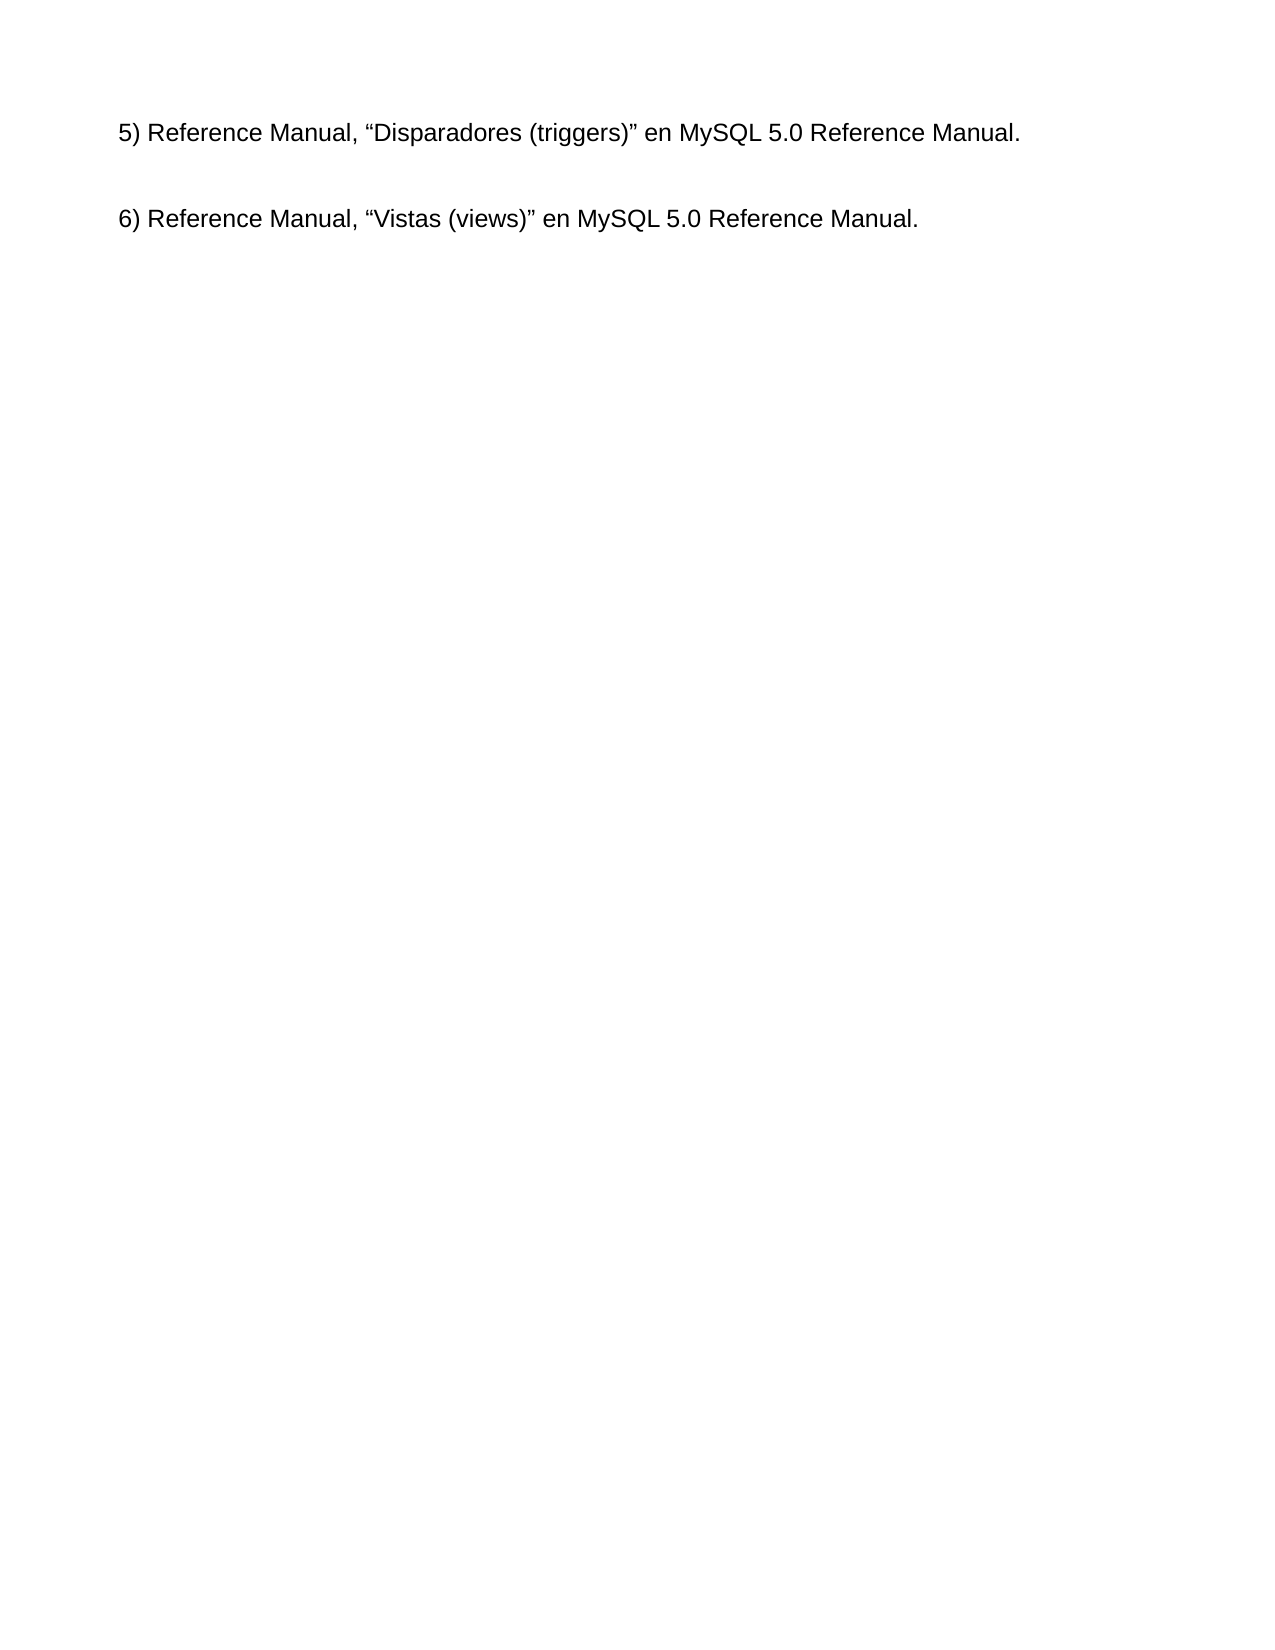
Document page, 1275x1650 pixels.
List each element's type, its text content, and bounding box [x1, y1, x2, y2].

text 6) Reference Manual, “Vistas (views)” en MySQL 5.0 Reference Manual. [118, 204, 1157, 233]
text 5) Reference Manual, “Disparadores (triggers)” en MySQL 5.0 Reference Manual. [118, 118, 1157, 147]
